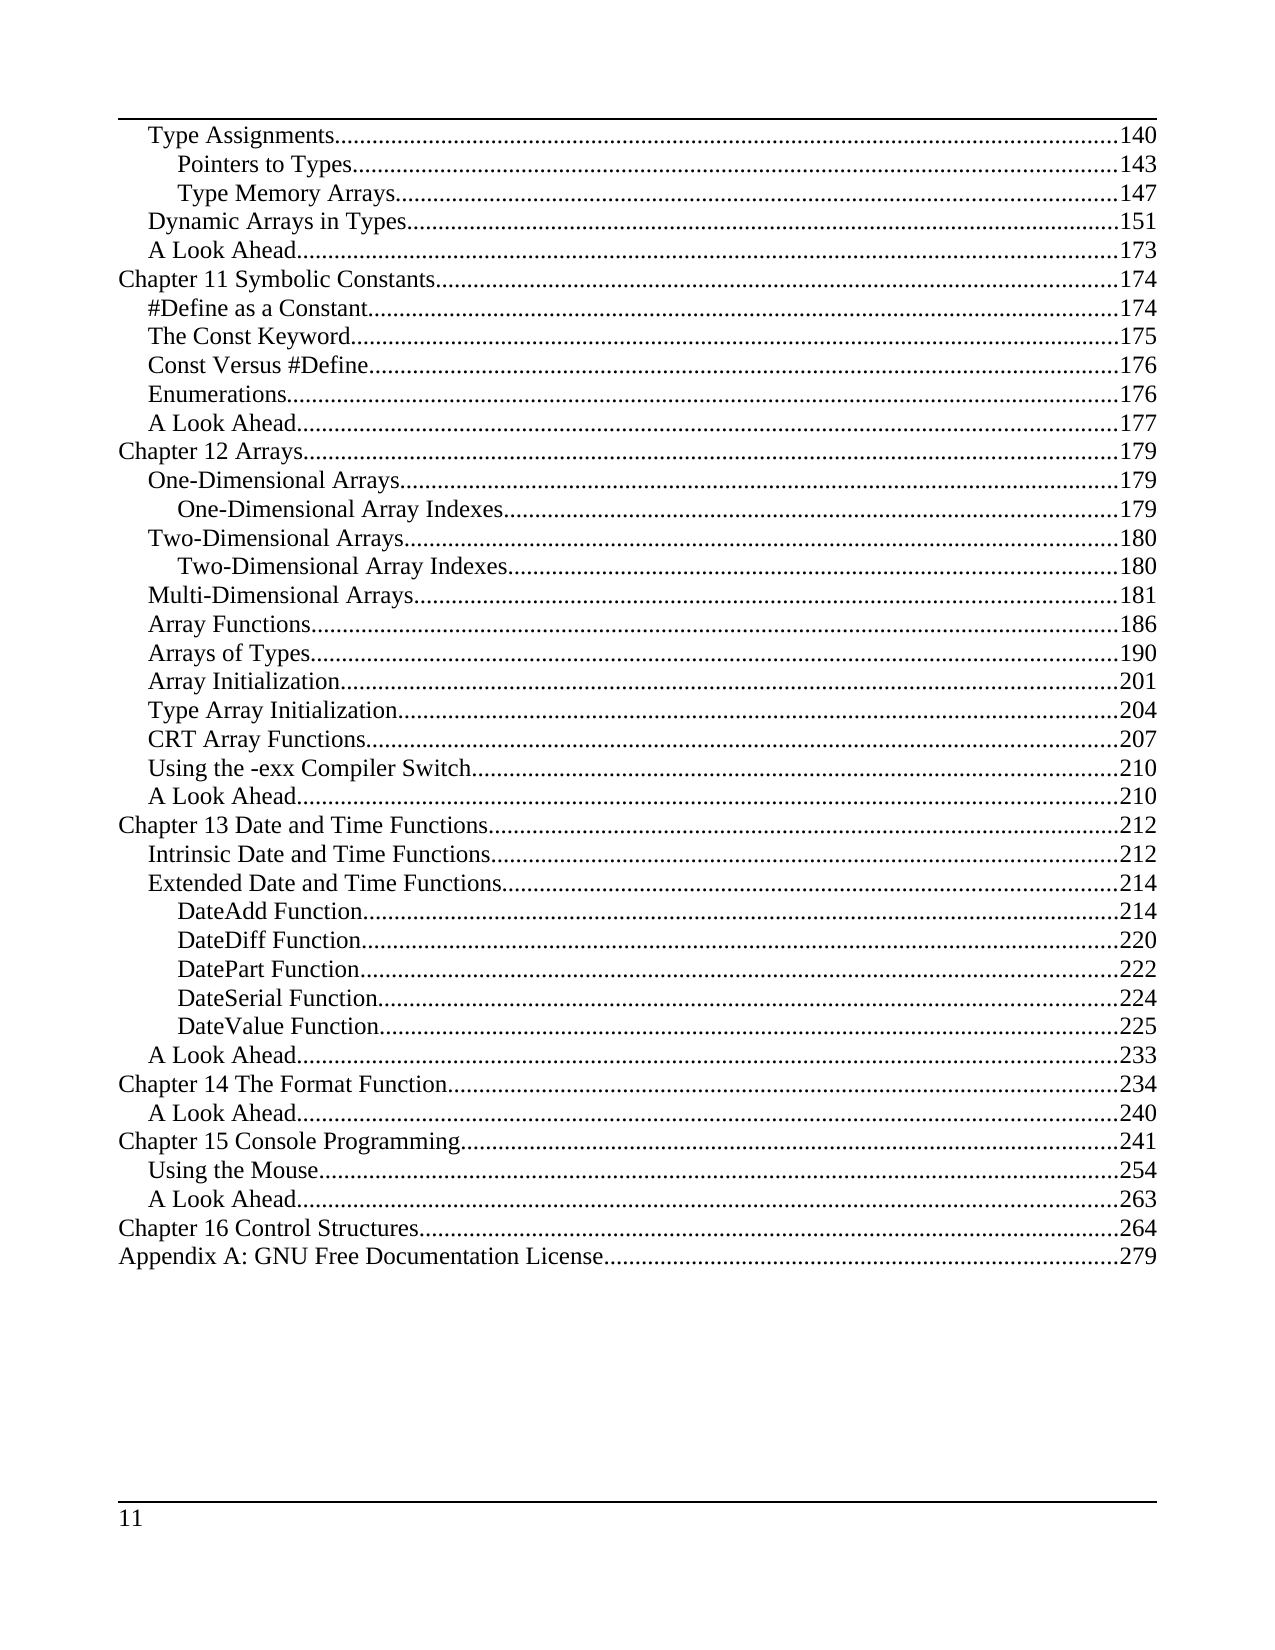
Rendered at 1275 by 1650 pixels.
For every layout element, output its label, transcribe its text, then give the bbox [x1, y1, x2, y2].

text Two-Dimensional Array Indexes 180 [177, 551, 1157, 580]
text Multi-Dimensional Arrays 181 [148, 580, 1157, 609]
text #Define as a Constant 174 [148, 293, 1157, 321]
text DateValue Function 225 [177, 1011, 1157, 1040]
text A Look Ahead 240 [148, 1098, 1157, 1126]
text Pointers to Types 143 [177, 149, 1157, 178]
text The Const Keyword 175 [148, 321, 1157, 350]
text A Look Ahead 210 [148, 781, 1157, 810]
text A Look Ahead 173 [148, 235, 1157, 264]
text Two-Dimensional Arrays 180 [148, 523, 1157, 551]
text Dynamic Arrays in Types 151 [148, 206, 1157, 235]
text Chapter 12 Arrays 179 [118, 436, 1157, 465]
text Chapter 16 Control Structures 264 [118, 1213, 1157, 1241]
text One-Dimensional Array Indexes 179 [177, 494, 1157, 523]
text DateSerial Function 224 [177, 983, 1157, 1011]
text Intrinsic Date and Time Functions 212 [148, 839, 1157, 868]
text Extended Date and Time Functions 214 [148, 868, 1157, 896]
text Using the -exx Compiler Switch 210 [148, 753, 1157, 781]
text A Look Ahead 263 [148, 1184, 1157, 1213]
text DatePart Function 222 [177, 954, 1157, 983]
text Chapter 15 Console Programming 241 [118, 1126, 1157, 1155]
text DateAdd Function 214 [177, 896, 1157, 925]
text Enumerations 176 [148, 379, 1157, 408]
text DateDiff Function 220 [177, 925, 1157, 954]
text A Look Ahead 177 [148, 408, 1157, 436]
text CRT Array Functions 207 [148, 724, 1157, 753]
text Type Array Initialization 204 [148, 695, 1157, 724]
text One-Dimensional Arrays 179 [148, 465, 1157, 494]
text Arrays of Types 190 [148, 638, 1157, 666]
text Const Versus #Define 176 [148, 350, 1157, 379]
text Chapter 14 The Format Function 234 [118, 1069, 1157, 1098]
text A Look Ahead 233 [148, 1040, 1157, 1069]
text Using the Mouse 254 [148, 1155, 1157, 1184]
text Type Assignments 140 [148, 120, 1157, 149]
text Array Functions 186 [148, 609, 1157, 638]
text Chapter 11 Symbolic Constants 174 [118, 264, 1157, 293]
text Array Initialization 201 [148, 666, 1157, 695]
text Appendix A: GNU Free Documentation License 279 [118, 1241, 1157, 1270]
text Chapter 13 Date and Time Functions 212 [118, 810, 1157, 839]
text Type Memory Arrays 147 [177, 178, 1157, 206]
